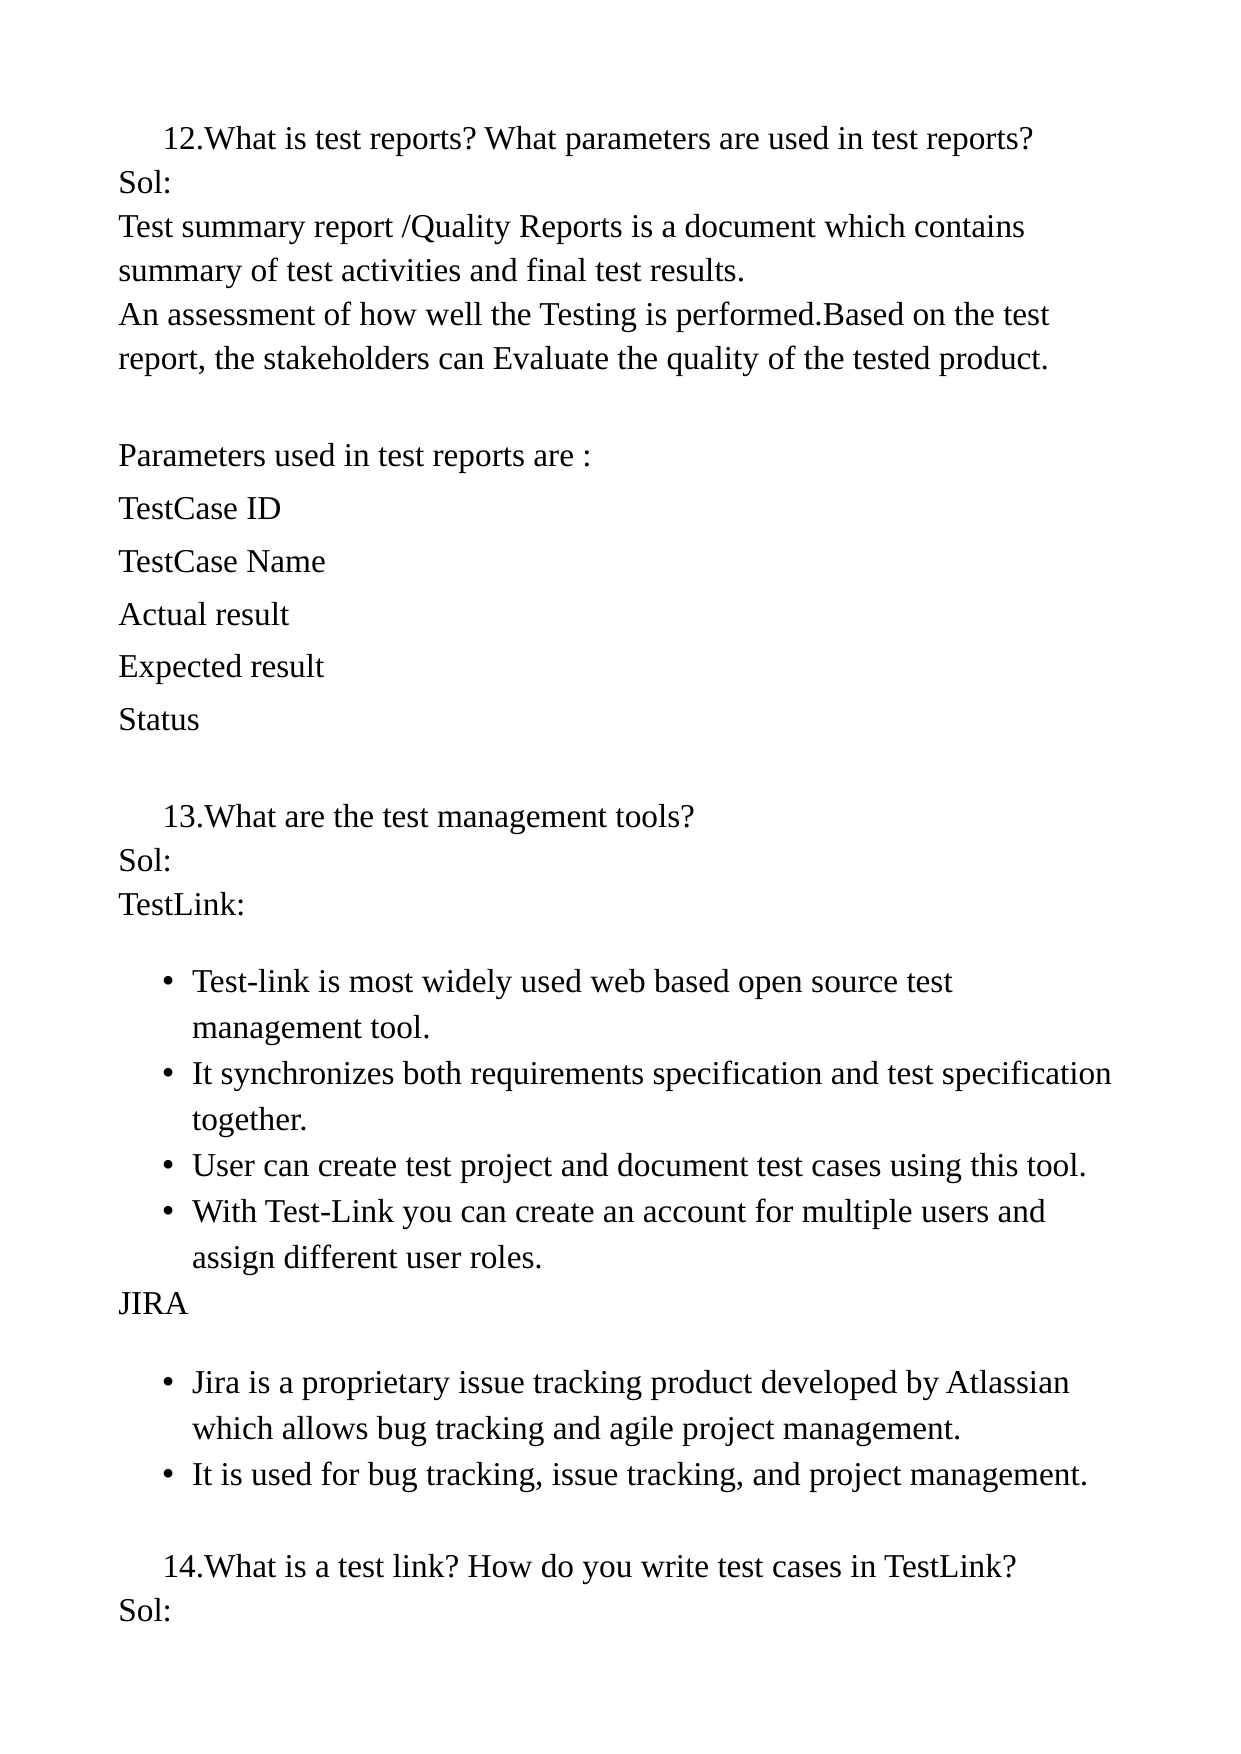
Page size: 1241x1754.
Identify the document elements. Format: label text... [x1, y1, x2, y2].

list What is test reports? What parameters are used in test reports? [162, 118, 1122, 156]
text Test summary report /Quality Reports is a document which contains summary of test activities and final test results. [118, 206, 1122, 289]
list With Test-Link you can create an account for multiple users and assign different user roles. [162, 1191, 1122, 1276]
text Status [118, 699, 1122, 738]
list User can create test project and document test cases using this tool. [162, 1146, 1122, 1184]
list What are the test management tools? [162, 796, 1122, 834]
list It is used for bug tracking, issue tracking, and project management. [162, 1454, 1122, 1493]
text Sol: [118, 840, 1122, 879]
text JIRA [118, 1283, 1122, 1322]
text Actual result [118, 594, 1122, 632]
list What is a test link? How do you write test cases in TestLink? [162, 1546, 1122, 1585]
list Test-link is most widely used web based open source test management tool. [162, 962, 1122, 1046]
list Jira is a proprietary issue tracking product developed by Atlassian which allows bug tracking and agile project management. [162, 1363, 1122, 1447]
text TestLink: [118, 884, 1122, 923]
text Expected result [118, 647, 1122, 685]
text Parameters used in test reports are : [118, 382, 1122, 474]
text TestCase ID [118, 488, 1122, 526]
text Sol: [118, 162, 1122, 201]
list It synchronizes both requirements specification and test specification together. [162, 1054, 1122, 1138]
text TestCase Name [118, 541, 1122, 579]
text Sol: [118, 1590, 1122, 1629]
text An assessment of how well the Testing is performed.Based on the test report, the stakeholders can Evaluate the quality of the tested product. [118, 294, 1122, 377]
